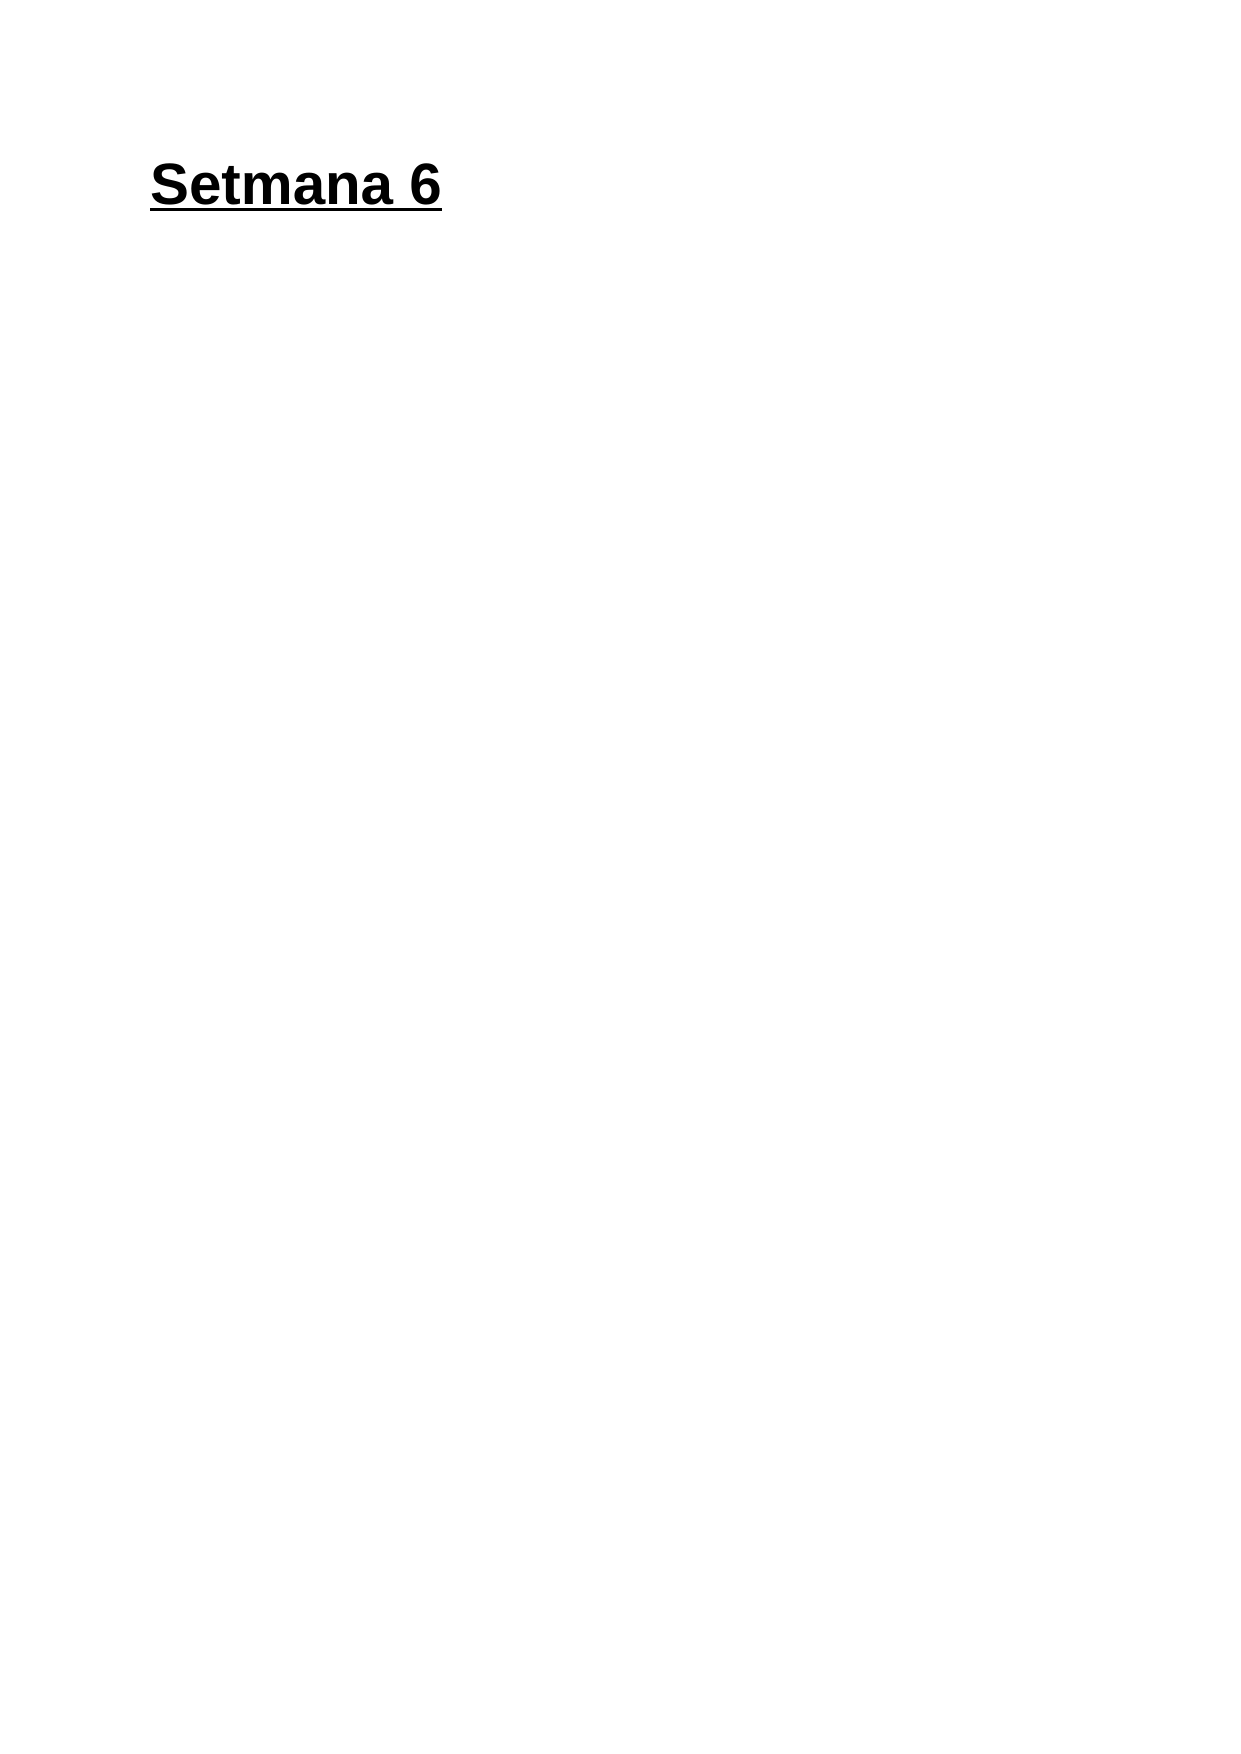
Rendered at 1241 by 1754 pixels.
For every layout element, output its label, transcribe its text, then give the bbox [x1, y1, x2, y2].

text Setmana 6 [150, 150, 1090, 217]
